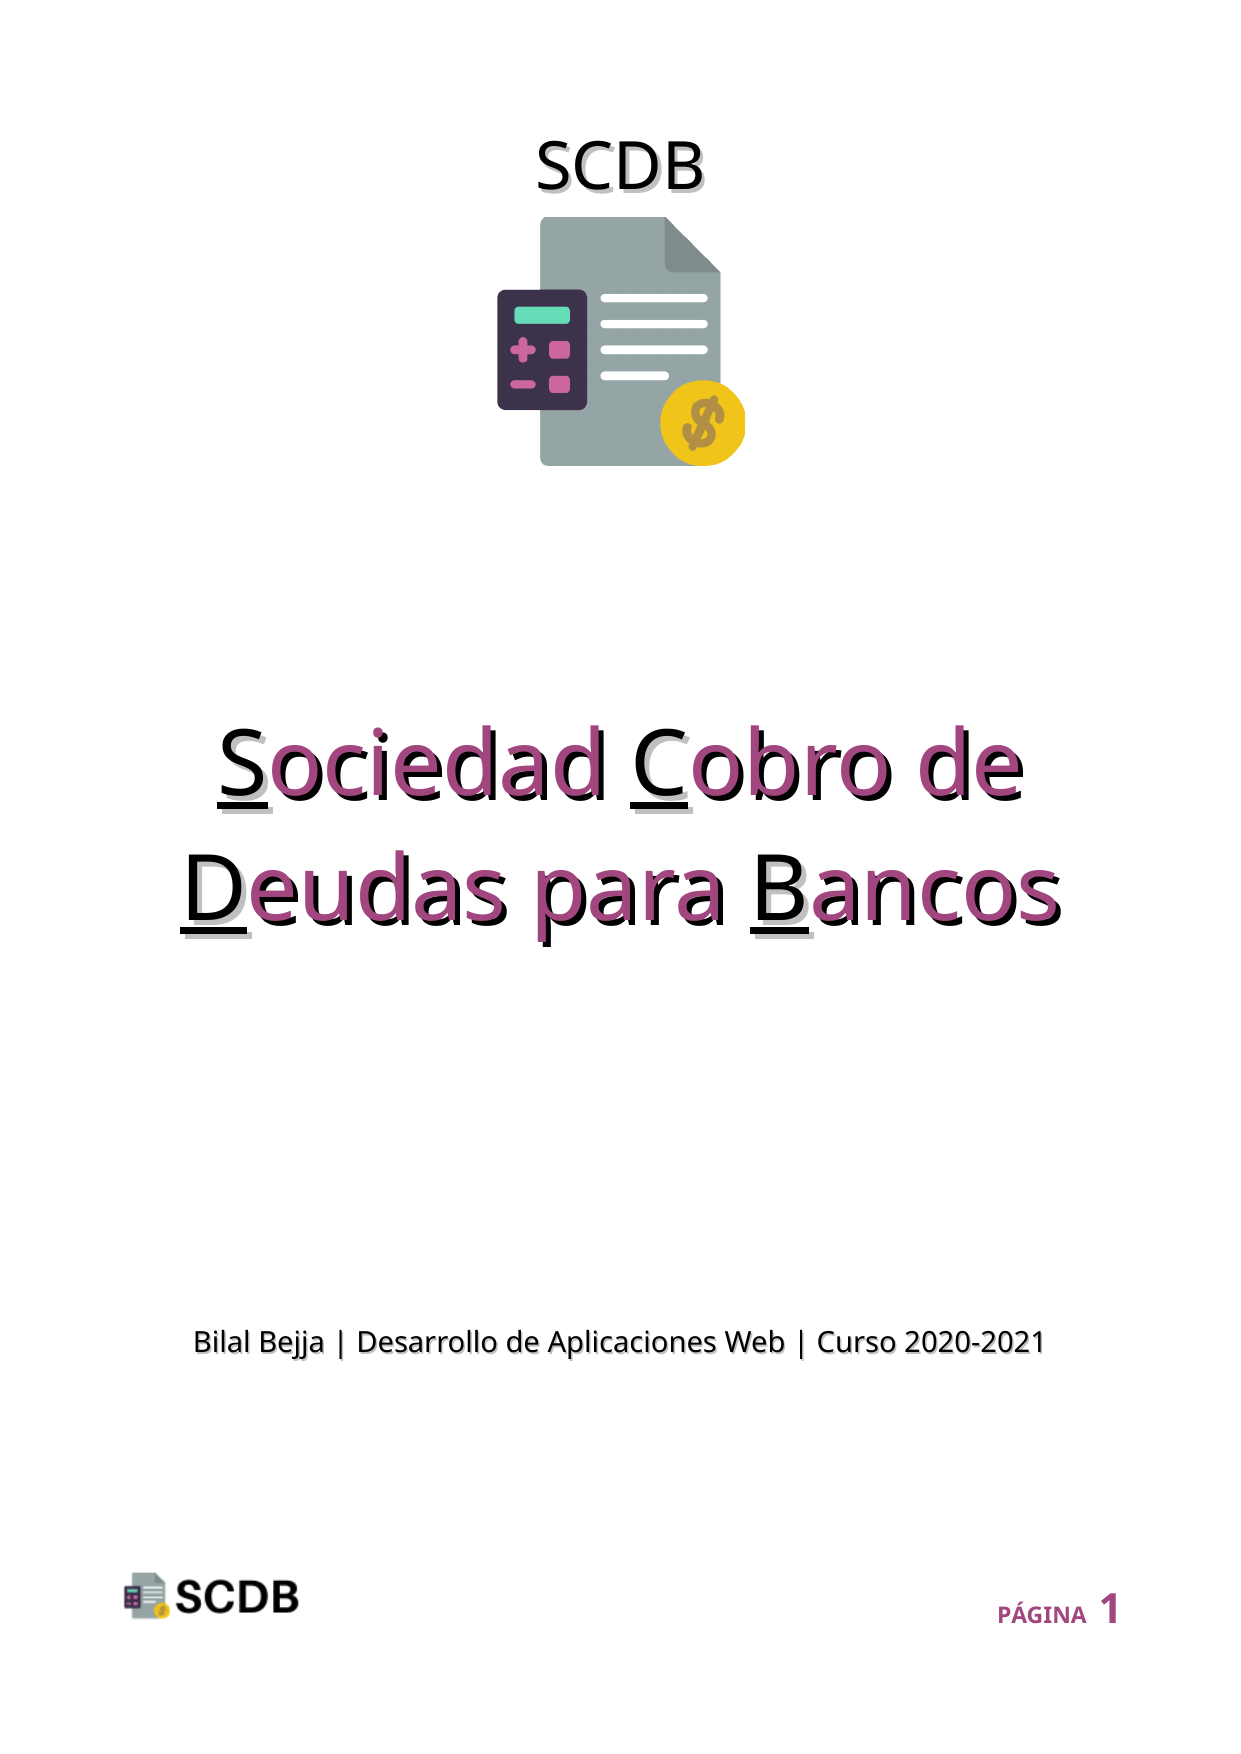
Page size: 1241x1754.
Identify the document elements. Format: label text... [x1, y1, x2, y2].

picture [497, 217, 746, 466]
text Sociedad Cobro de Deudas para Bancos [118, 697, 1122, 947]
picture [122, 1569, 305, 1622]
text SCDB [118, 118, 1122, 209]
text Bilal Bejja | Desarrollo de Aplicaciones Web | Curso 2020-2021 [118, 1322, 1122, 1361]
